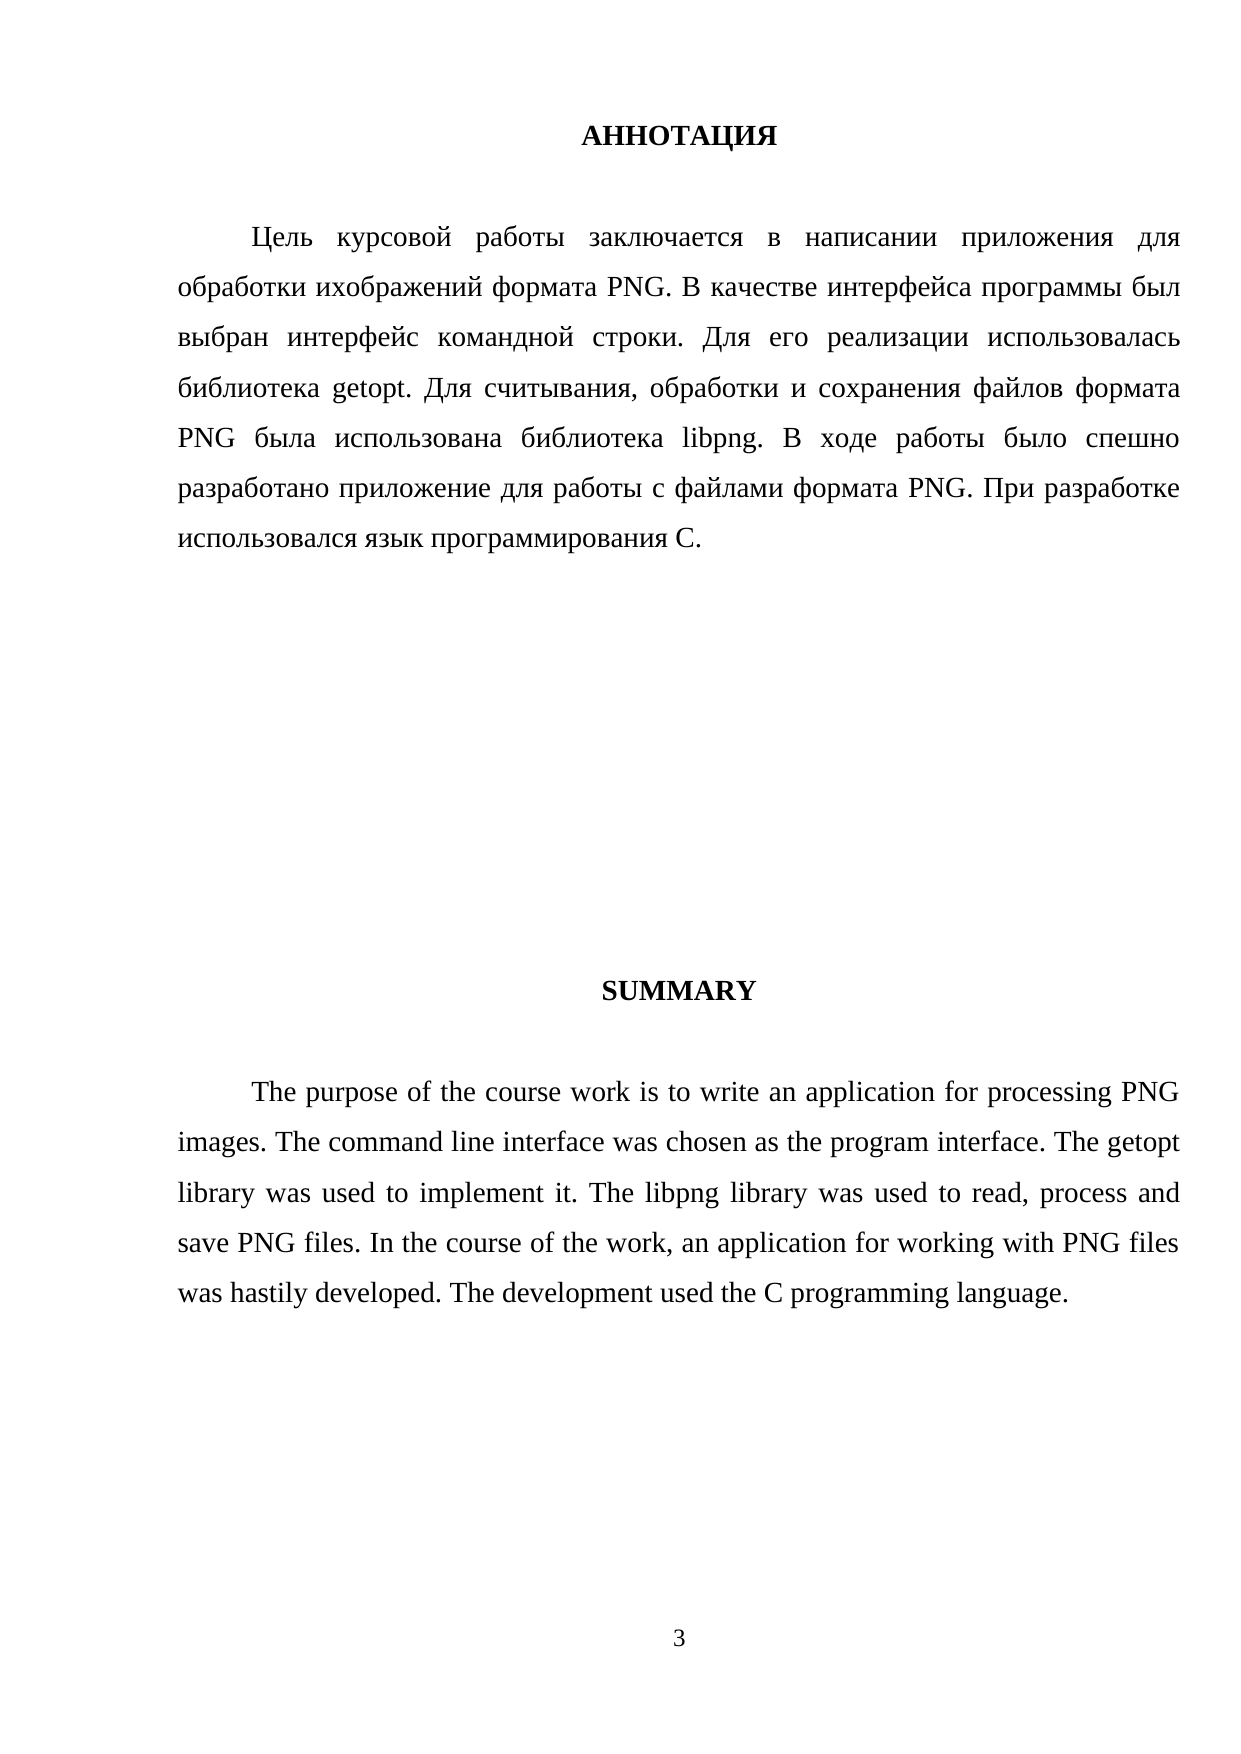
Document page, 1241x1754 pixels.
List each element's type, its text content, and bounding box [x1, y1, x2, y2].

text The purpose of the course work is to write an application for processing PNG images. The command line interface was chosen as the program interface. The getopt library was used to implement it. The libpng library was used to read, process and save PNG files. In the course of the work, an application for working with PNG files was hastily developed. The development used the C programming language. [177, 1074, 1181, 1309]
text Цель курсовой работы заключается в написании приложения для обработки ихображений формата PNG. В качестве интерфейса программы был выбран интерфейс командной строки. Для его реализации использовалась библиотека getopt. Для считывания, обработки и сохранения файлов формата PNG была использована библиотека libpng. В ходе работы было спешно разработано приложение для работы с файлами формата PNG. При разработке использовался язык программирования C. [177, 219, 1181, 554]
text Аннотация [177, 118, 1181, 152]
text Summary [177, 973, 1181, 1007]
